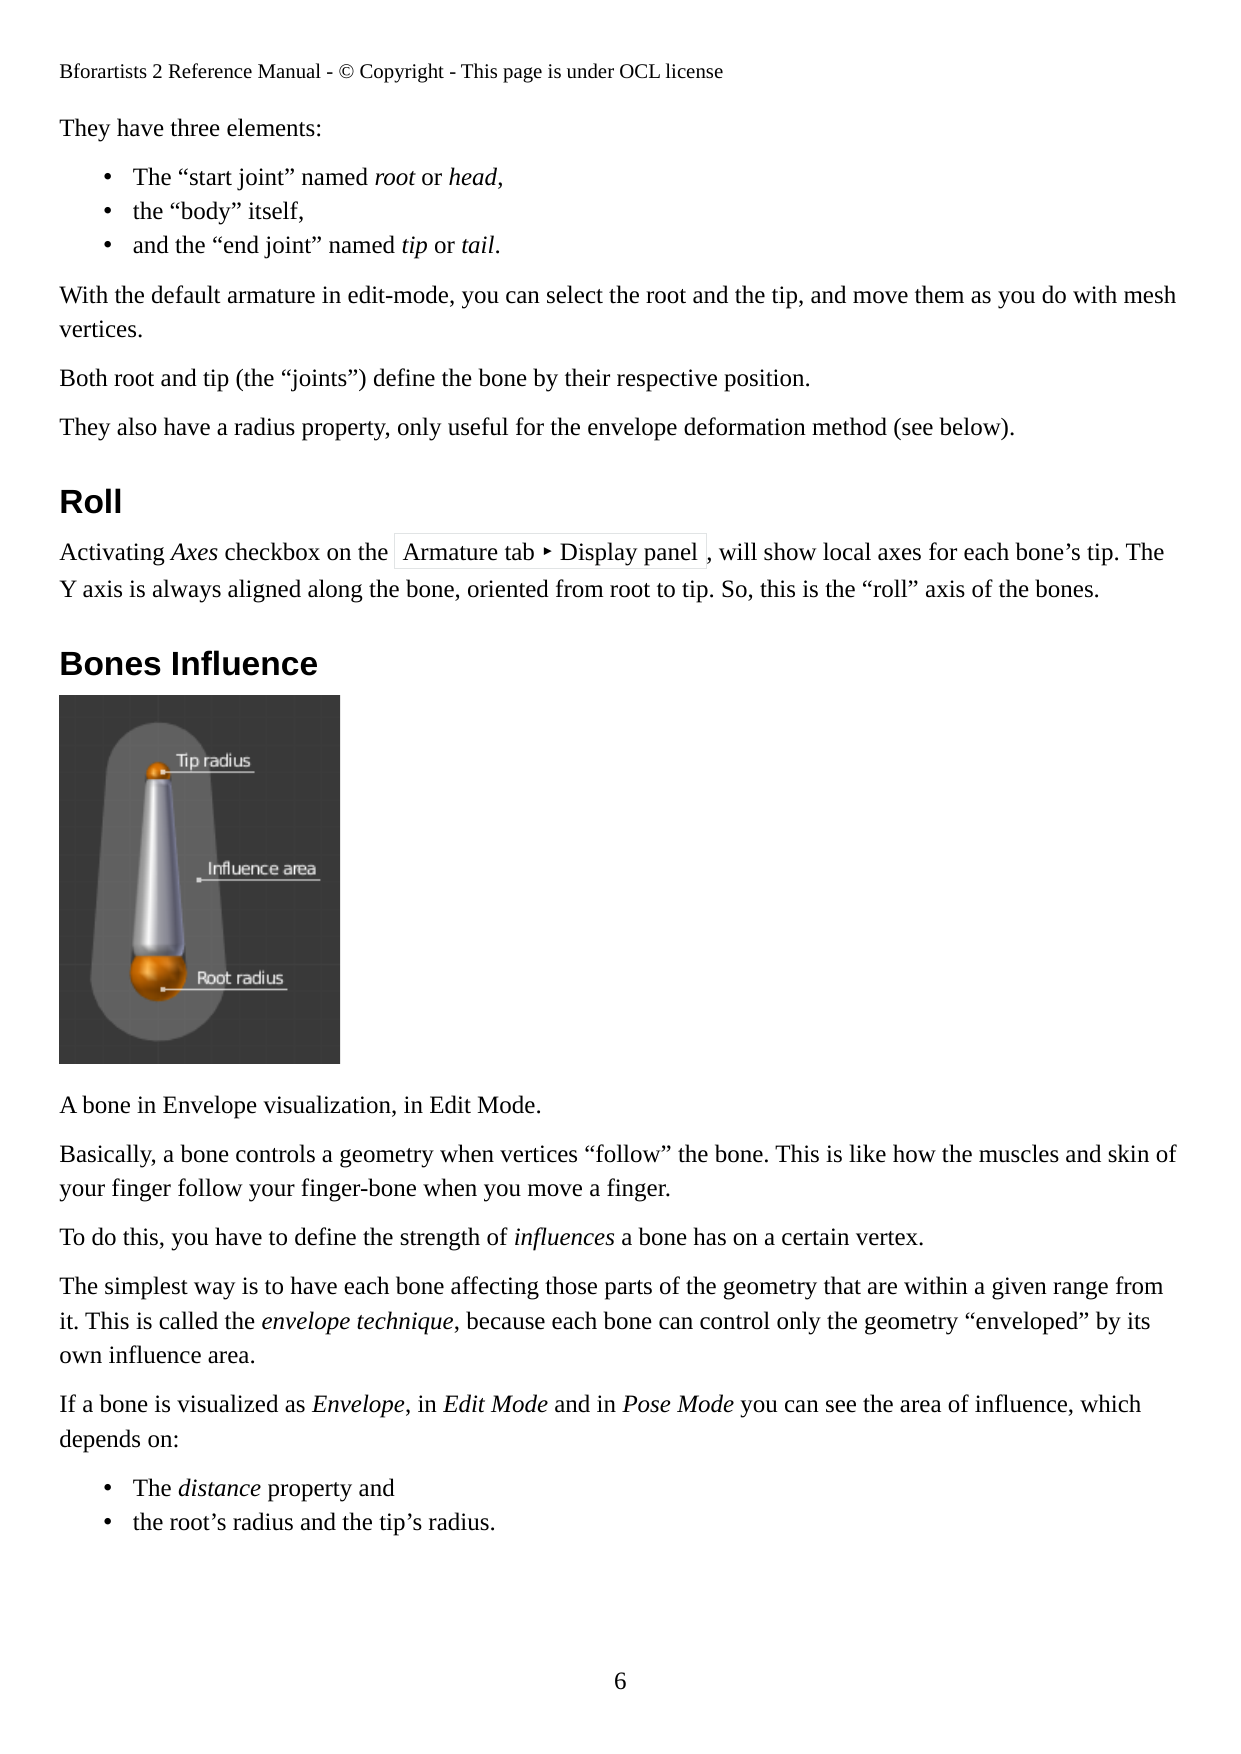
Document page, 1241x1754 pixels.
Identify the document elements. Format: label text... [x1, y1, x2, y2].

text They also have a radius property, only useful for the envelope deformation method (see below). [59, 412, 1181, 441]
subtitle Bones Influence [59, 644, 1181, 683]
text Activating Axes checkbox on the Armature tab ‣ Display panel, will show local axes for each bone’s tip. The Y axis is always aligned along the bone, oriented from root to tip. So, this is the “roll” axis of the bones. [59, 533, 1181, 603]
picture [59, 695, 341, 1064]
list The distance property and [103, 1473, 1181, 1502]
text With the default armature in edit-mode, you can select the root and the tip, and move them as you do with mesh vertices. [59, 280, 1181, 343]
list and the “end joint” named tip or tail. [103, 231, 1181, 259]
subtitle Roll [59, 482, 1181, 521]
text Basically, a bone controls a geometry when vertices “follow” the bone. This is like how the muscles and skin of your finger follow your finger-bone when you move a finger. [59, 1139, 1181, 1202]
list the root’s radius and the tip’s radius. [103, 1507, 1181, 1536]
text Both root and tip (the “joints”) define the bone by their respective position. [59, 363, 1181, 392]
list the “body” itself, [103, 196, 1181, 225]
text A bone in Envelope visualization, in Edit Mode. [59, 1090, 1181, 1118]
text If a bone is visualized as Envelope, in Edit Mode and in Pose Mode you can see the area of influence, which depends on: [59, 1389, 1181, 1453]
text They have three elements: [59, 113, 1181, 141]
list The “start joint” named root or head, [103, 162, 1181, 190]
text To do this, you have to define the strength of influences a bone has on a certain vertex. [59, 1222, 1181, 1251]
text The simplest way is to have each bone affecting those parts of the geometry that are within a given range from it. This is called the envelope technique, because each bone can control only the geometry “enveloped” by its own influence area. [59, 1271, 1181, 1369]
